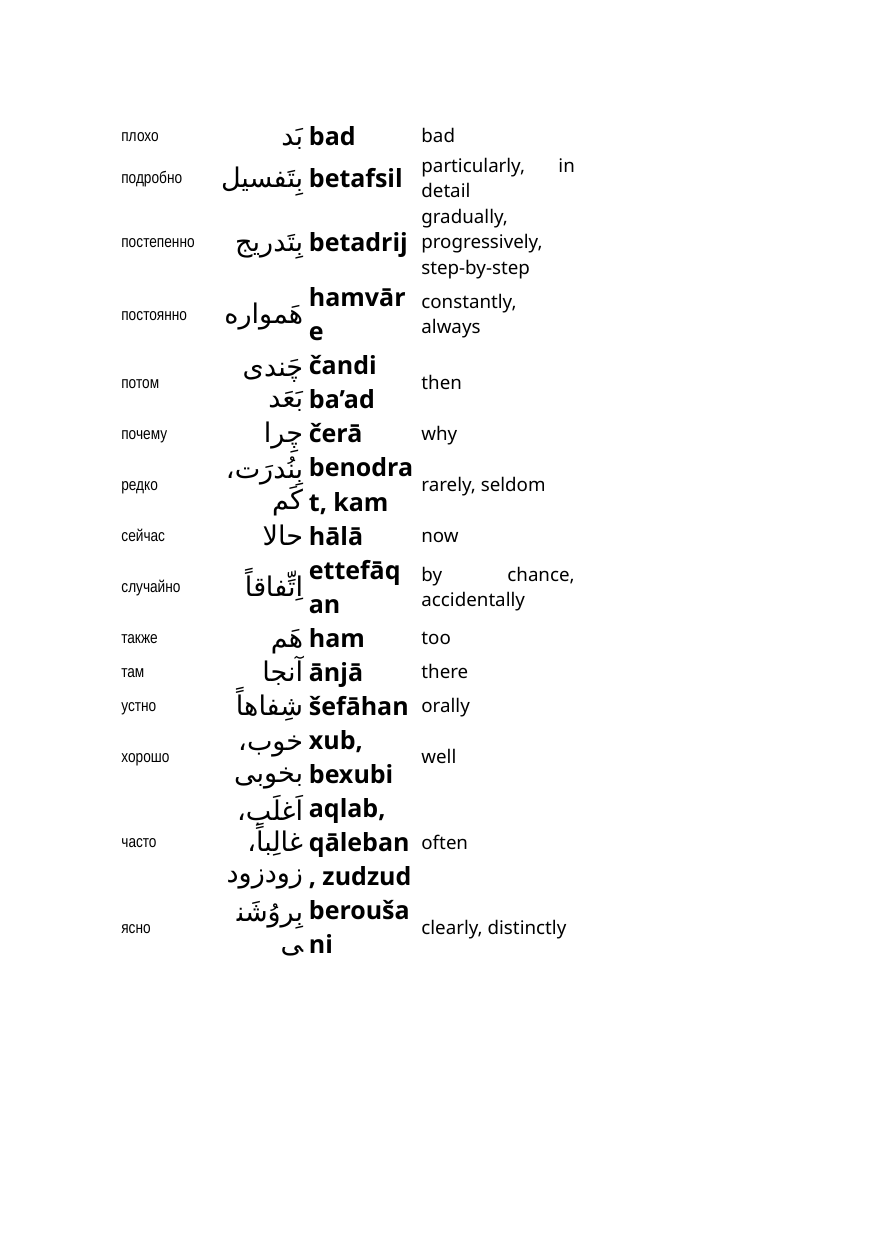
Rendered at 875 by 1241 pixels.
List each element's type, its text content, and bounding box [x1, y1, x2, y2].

table_cell ānjā [306, 655, 418, 688]
table_cell hamvāre [306, 280, 418, 348]
table_cell هَمواره [212, 280, 306, 348]
table_cell rarely, seldom [418, 450, 577, 518]
table_cell случайно [118, 552, 212, 620]
table_cell также [118, 620, 212, 654]
table_cell подробно [118, 152, 212, 203]
table_cell bad [306, 118, 418, 152]
table_cell بِنُدرَت، کَم [212, 450, 306, 518]
table_cell редко [118, 450, 212, 518]
table_cell then [418, 348, 577, 416]
table_cell bad [418, 118, 577, 152]
table_cell хорошо [118, 723, 212, 791]
table_cell aqlab, qāleban, zudzud [306, 791, 418, 893]
table_cell often [418, 791, 577, 893]
table_cell constantly, always [418, 280, 577, 348]
table_cell betafsil [306, 152, 418, 203]
table_cell потом [118, 348, 212, 416]
table_cell устно [118, 689, 212, 723]
table_cell gradually, progressively, step-by-step [418, 203, 577, 280]
table_cell well [418, 723, 577, 791]
table_cell čandi ba’ad [306, 348, 418, 416]
table_cell بِروُشَنی [212, 893, 306, 961]
table_cell چَندی بَعَد [212, 348, 306, 416]
table_cell خوب، بخوبی [212, 723, 306, 791]
table_cell آنجا [212, 655, 306, 688]
table_cell benodrat, kam [306, 450, 418, 518]
table_cell ясно [118, 893, 212, 961]
table_cell چِرا [212, 416, 306, 450]
table_cell هَم [212, 620, 306, 654]
table_cell particularly, in detail [418, 152, 577, 203]
table_cell بِتَدریج [212, 203, 306, 280]
table_cell by chance, accidentally [418, 552, 577, 620]
table_cell плохо [118, 118, 212, 152]
table_cell شِفاهاً [212, 689, 306, 723]
table_cell بِتَفسیل [212, 152, 306, 203]
table_cell xub, bexubi [306, 723, 418, 791]
table_cell постоянно [118, 280, 212, 348]
table_cell orally [418, 689, 577, 723]
table_cell почему [118, 416, 212, 450]
table_cell betadrij [306, 203, 418, 280]
table_cell اَغلَب، غالِباً، زودزود [212, 791, 306, 893]
table_cell сейчас [118, 518, 212, 552]
table_cell там [118, 655, 212, 688]
table_cell šefāhan [306, 689, 418, 723]
table_cell حالا [212, 518, 306, 552]
table_cell بَد [212, 118, 306, 152]
table_cell اِتِّفاقاً [212, 552, 306, 620]
table_cell too [418, 620, 577, 654]
table_cell clearly, distinctly [418, 893, 577, 961]
table_cell часто [118, 791, 212, 893]
table_cell now [418, 518, 577, 552]
table_cell ham [306, 620, 418, 654]
table_cell beroušani [306, 893, 418, 961]
table_cell hālā [306, 518, 418, 552]
table_cell why [418, 416, 577, 450]
table_cell постепенно [118, 203, 212, 280]
table_cell there [418, 655, 577, 688]
table_cell ettefāqan [306, 552, 418, 620]
table_cell čerā [306, 416, 418, 450]
